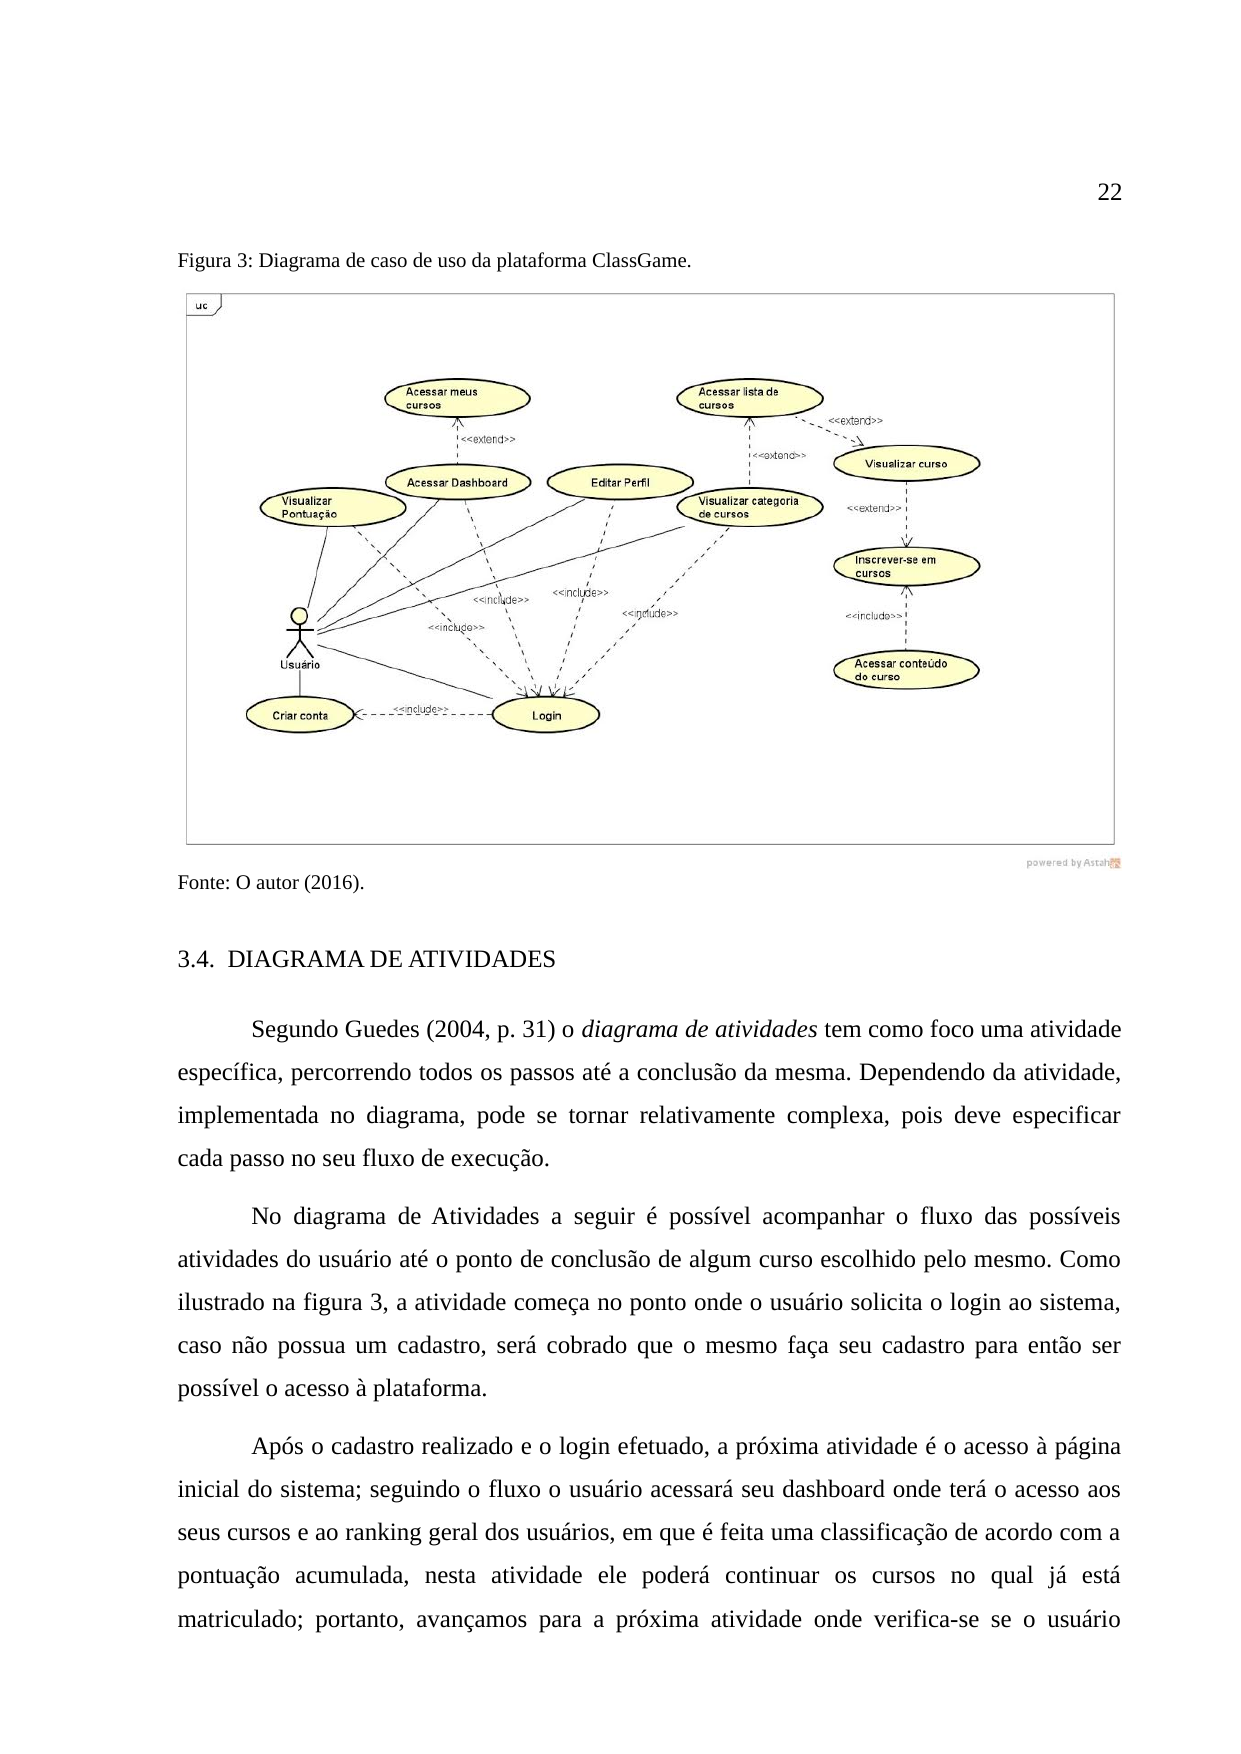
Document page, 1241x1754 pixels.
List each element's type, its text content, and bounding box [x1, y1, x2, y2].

subtitle DIAGRAMA DE ATIVIDADES [177, 944, 1122, 973]
text Figura 3: Diagrama de caso de uso da plataforma ClassGame. [177, 248, 1122, 284]
text Segundo Guedes (2004, p. 31) o diagrama de atividades tem como foco uma atividade específica, percorrendo todos os passos até a conclusão da mesma. Dependendo da atividade, implementada no diagrama, pode se tornar relativamente complexa, pois deve especificar cada passo no seu fluxo de execução. [177, 1014, 1122, 1172]
text Após o cadastro realizado e o login efetuado, a próxima atividade é o acesso à página inicial do sistema; seguindo o fluxo o usuário acessará seu dashboard onde terá o acesso aos seus cursos e ao ranking geral dos usuários, em que é feita uma classificação de acordo com a pontuação acumulada, nesta atividade ele poderá continuar os cursos no qual já está matriculado; portanto, avançamos para a próxima atividade onde verifica-se se o usuário [177, 1431, 1122, 1632]
text No diagrama de Atividades a seguir é possível acompanhar o fluxo das possíveis atividades do usuário até o ponto de conclusão de algum curso escolhido pelo mesmo. Como ilustrado na figura 3, a atividade começa no ponto onde o usuário solicita o login ao sistema, caso não possua um cadastro, será cobrado que o mesmo faça seu cadastro para então ser possível o acesso à plataforma. [177, 1201, 1122, 1402]
text Fonte: O autor (2016). [177, 871, 1122, 894]
picture [177, 284, 1123, 871]
